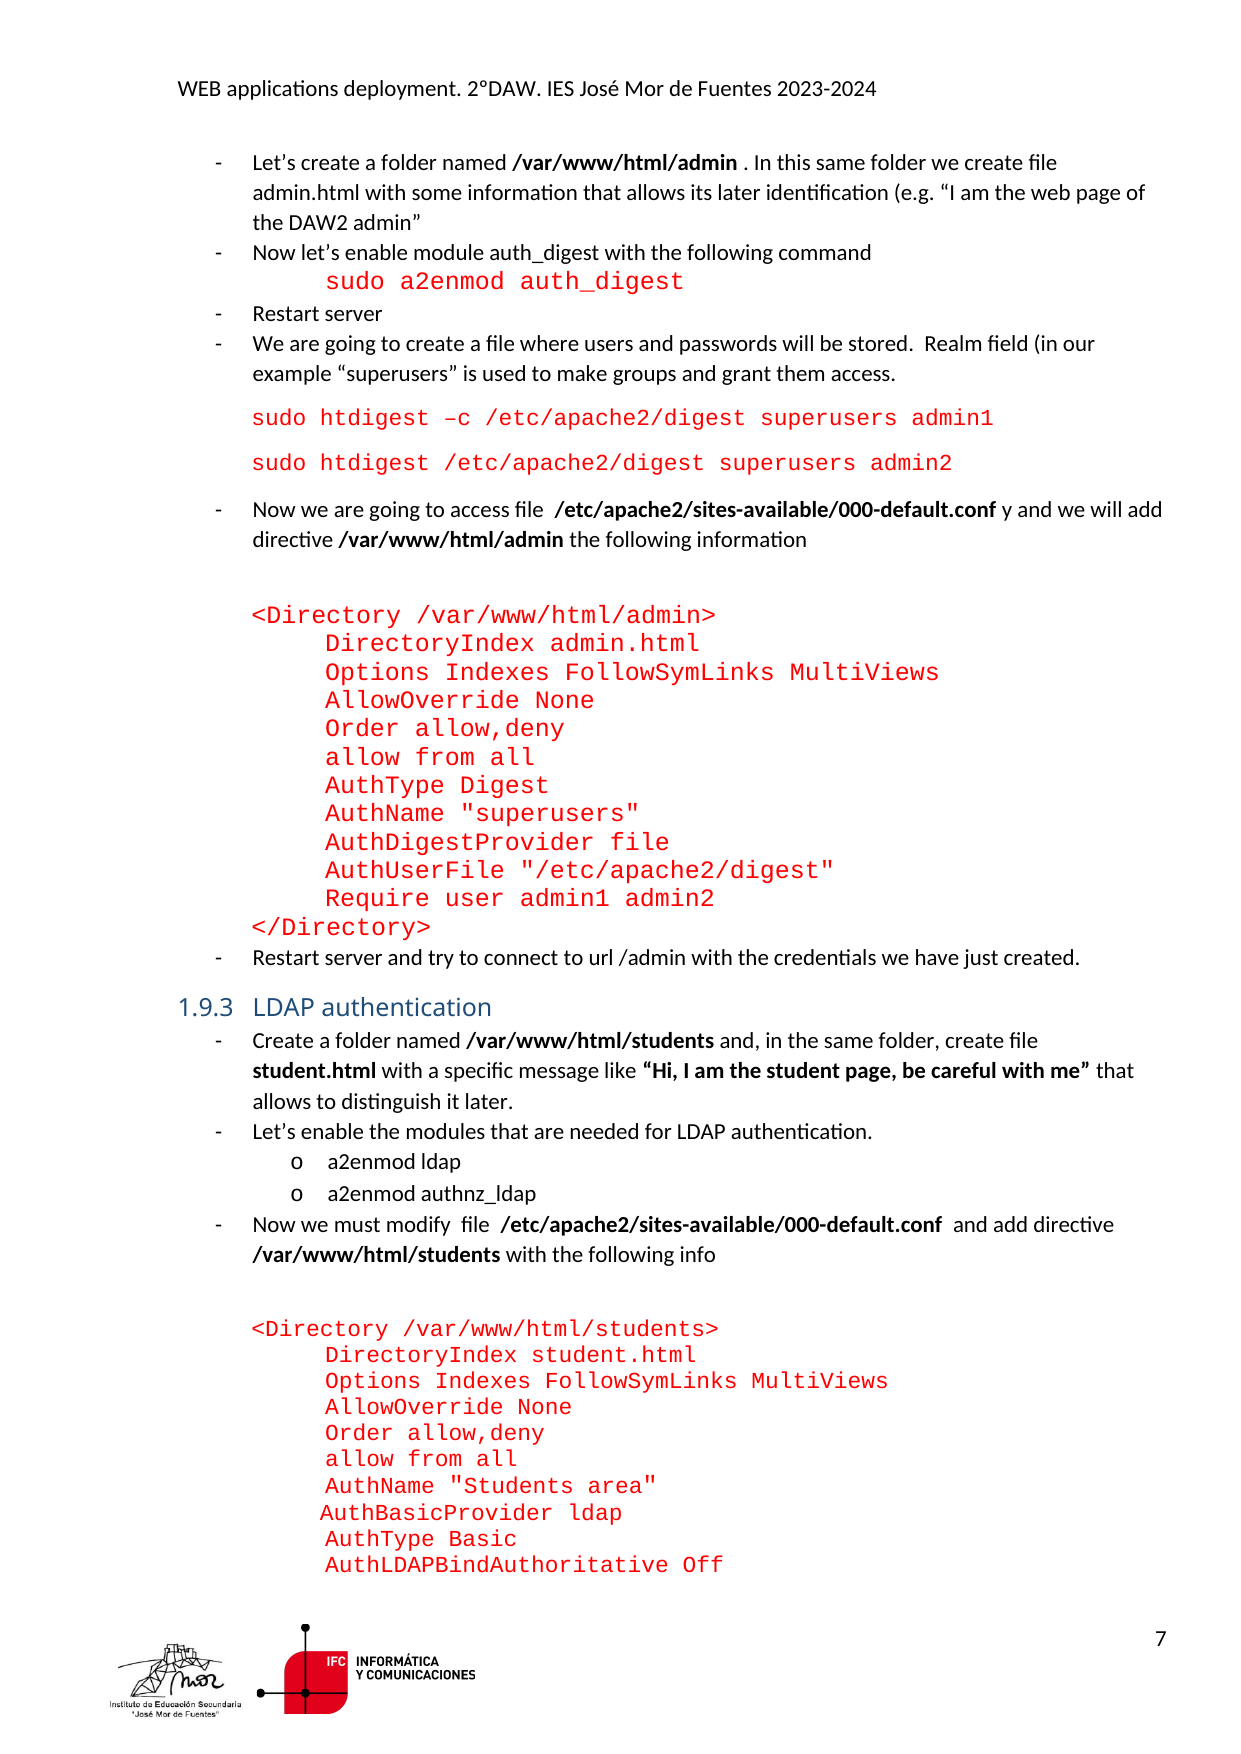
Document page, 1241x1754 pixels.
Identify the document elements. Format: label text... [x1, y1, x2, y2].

text AuthType Basic [251, 1527, 1167, 1553]
text sudo htdigest /etc/apache2/digest superusers admin2 [251, 451, 1167, 477]
text AllowOverride None [251, 688, 1167, 716]
text DirectoryIndex student.html [251, 1343, 1167, 1369]
text AuthDigestProvider file [251, 829, 1167, 858]
list Restart server [215, 299, 1167, 327]
text AuthName "Students area" [251, 1473, 1167, 1501]
list Let’s enable the modules that are needed for LDAP authentication. [215, 1117, 1167, 1145]
list Create a folder named /var/www/html/students and, in the same folder, create file student.html with a specific message like “Hi, I am the student page, be careful with me” that allows to distinguish it later. [215, 1026, 1167, 1115]
list Restart server and try to connect to url /admin with the credentials we have just created. [215, 943, 1167, 971]
list a2enmod authnz_ldap [290, 1179, 1167, 1208]
list Let’s create a folder named /var/www/html/admin . In this same folder we create file admin.html with some information that allows its later identification (e.g. “I am the web page of the DAW2 admin” [215, 148, 1167, 236]
list We are going to create a file where users and passwords will be stored. Realm field (in our example “superusers” is used to make groups and grant them access. [215, 329, 1167, 387]
text AuthUserFile "/etc/apache2/digest" [251, 858, 1167, 886]
text AuthBasicProvider ldap [251, 1501, 1167, 1527]
text Require user admin1 admin2 [251, 886, 1167, 914]
picture [100, 1631, 249, 1736]
list Now we are going to access file /etc/apache2/sites-available/000-default.conf y and we will add directive /var/www/html/admin the following information [215, 495, 1167, 554]
text Options Indexes FollowSymLinks MultiViews [251, 659, 1167, 688]
subtitle LDAP authentication [177, 989, 1167, 1024]
text DirectoryIndex admin.html [251, 631, 1167, 659]
text <Directory /var/www/html/students> [251, 1317, 1167, 1343]
list Now we must modify file /etc/apache2/sites-available/000-default.conf and add directive /var/www/html/students with the following info [215, 1210, 1167, 1268]
text allow from all [251, 744, 1167, 773]
text AuthType Digest [251, 773, 1167, 801]
text AuthName "superusers" [251, 801, 1167, 829]
list Now let’s enable module auth_digest with the following command [215, 238, 1167, 266]
text Options Indexes FollowSymLinks MultiViews [251, 1369, 1167, 1395]
text Order allow,deny [251, 716, 1167, 744]
text Order allow,deny [251, 1421, 1167, 1447]
text </Directory> [251, 914, 1167, 943]
text AuthLDAPBindAuthoritative Off [251, 1553, 1167, 1579]
text AllowOverride None [251, 1395, 1167, 1421]
list sudo a2enmod auth_digest [252, 268, 1167, 297]
picture [256, 1624, 475, 1714]
list a2enmod ldap [290, 1147, 1167, 1176]
text <Directory /var/www/html/admin> [251, 603, 1167, 631]
text sudo htdigest –c /etc/apache2/digest superusers admin1 [251, 406, 1167, 432]
text allow from all [251, 1447, 1167, 1473]
